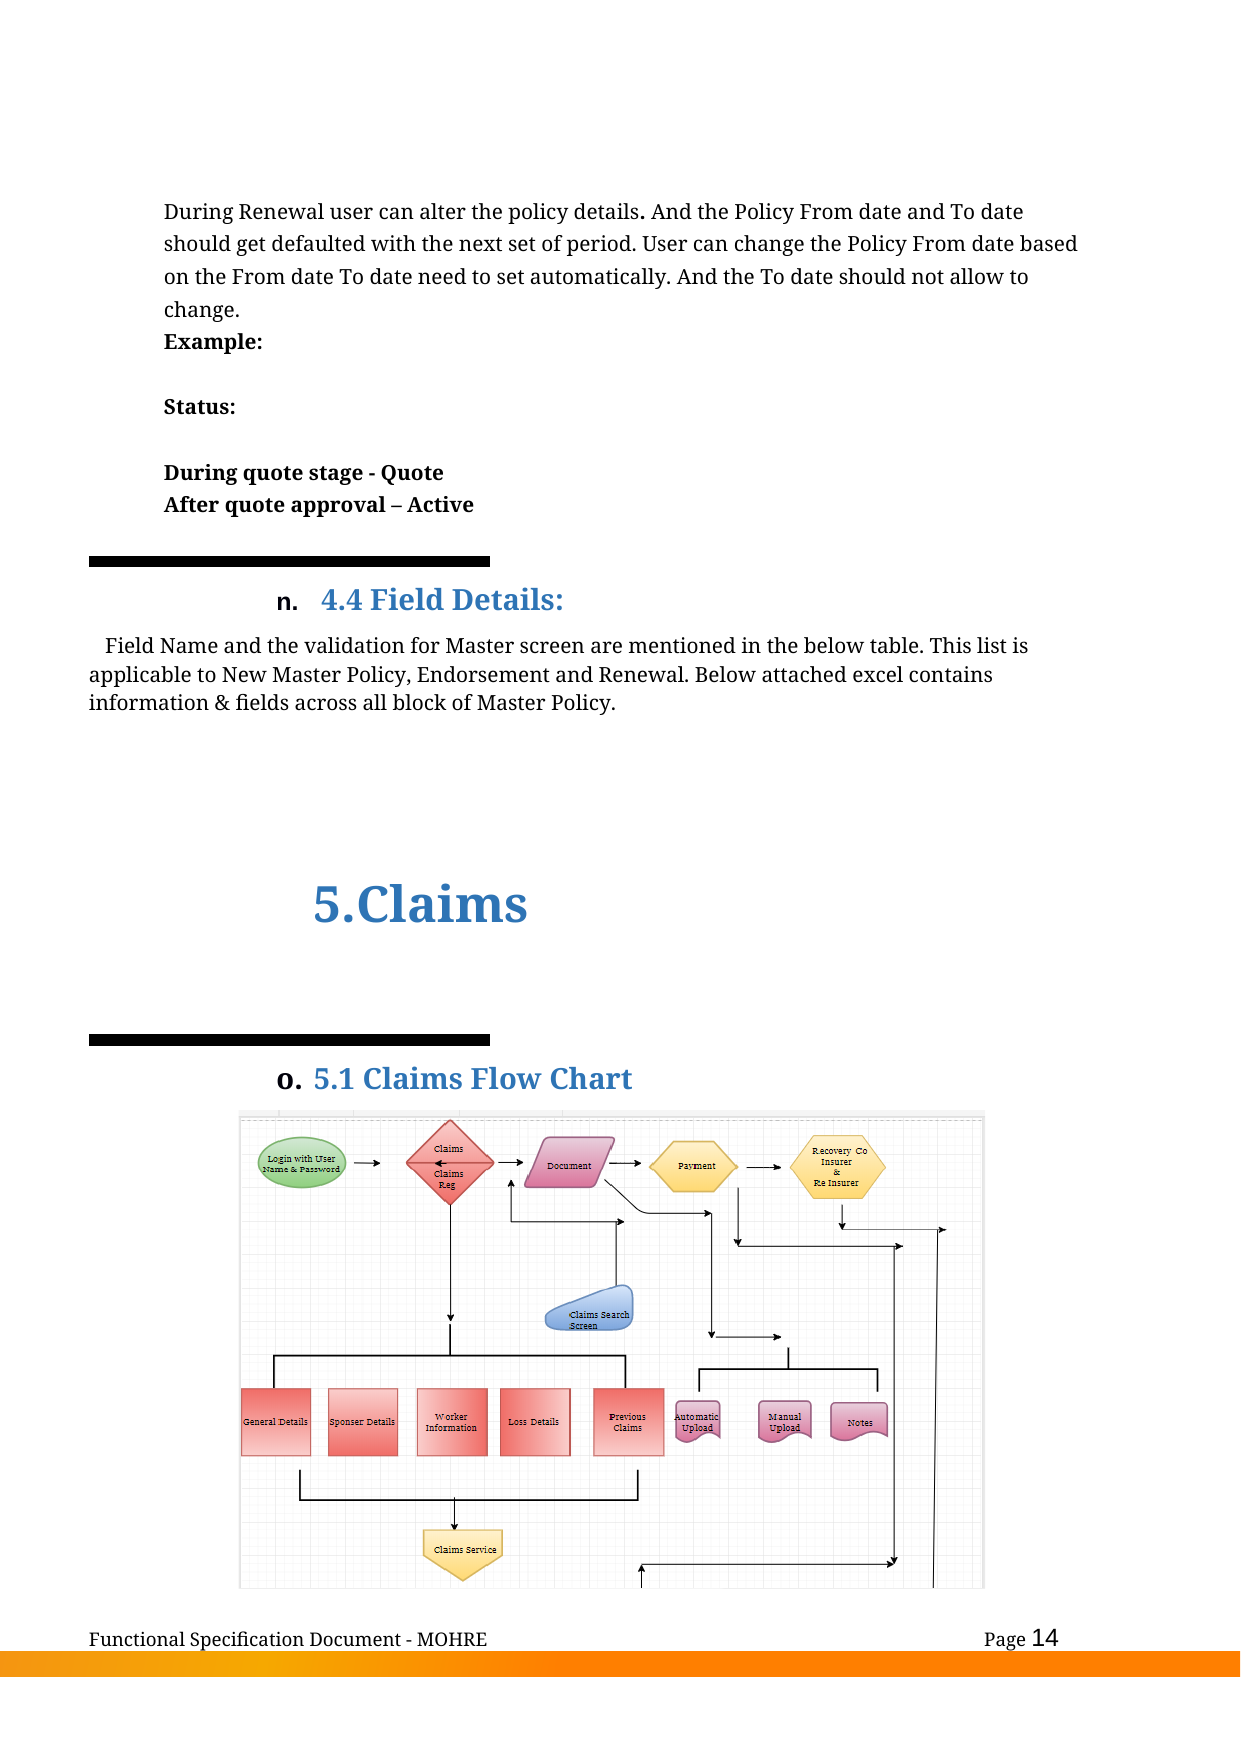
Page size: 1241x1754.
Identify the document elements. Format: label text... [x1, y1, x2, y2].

list Example: [164, 327, 1090, 356]
list After quote approval – Active [164, 490, 1090, 519]
text Field Name and the validation for Master screen are mentioned in the below table. This list is applicable to New Master Policy, Endorsement and Renewal. Below attached excel contains information & fields across all block of Master Policy. [89, 632, 1090, 717]
subtitle 5.1 Claims Flow Chart [276, 1058, 1090, 1098]
list Status: [164, 392, 1090, 421]
picture [238, 1110, 986, 1589]
subtitle 5.Claims [314, 869, 1090, 938]
list During quote stage - Quote [164, 458, 1090, 486]
list During Renewal user can alter the policy details. And the Policy From date and To date should get defaulted with the next set of period. User can change the Policy From date based on the From date To date need to set automatically. And the To date should not allow to change. [164, 197, 1090, 323]
subtitle [120, 878, 265, 998]
subtitle 4.4 Field Details: [276, 579, 1090, 619]
